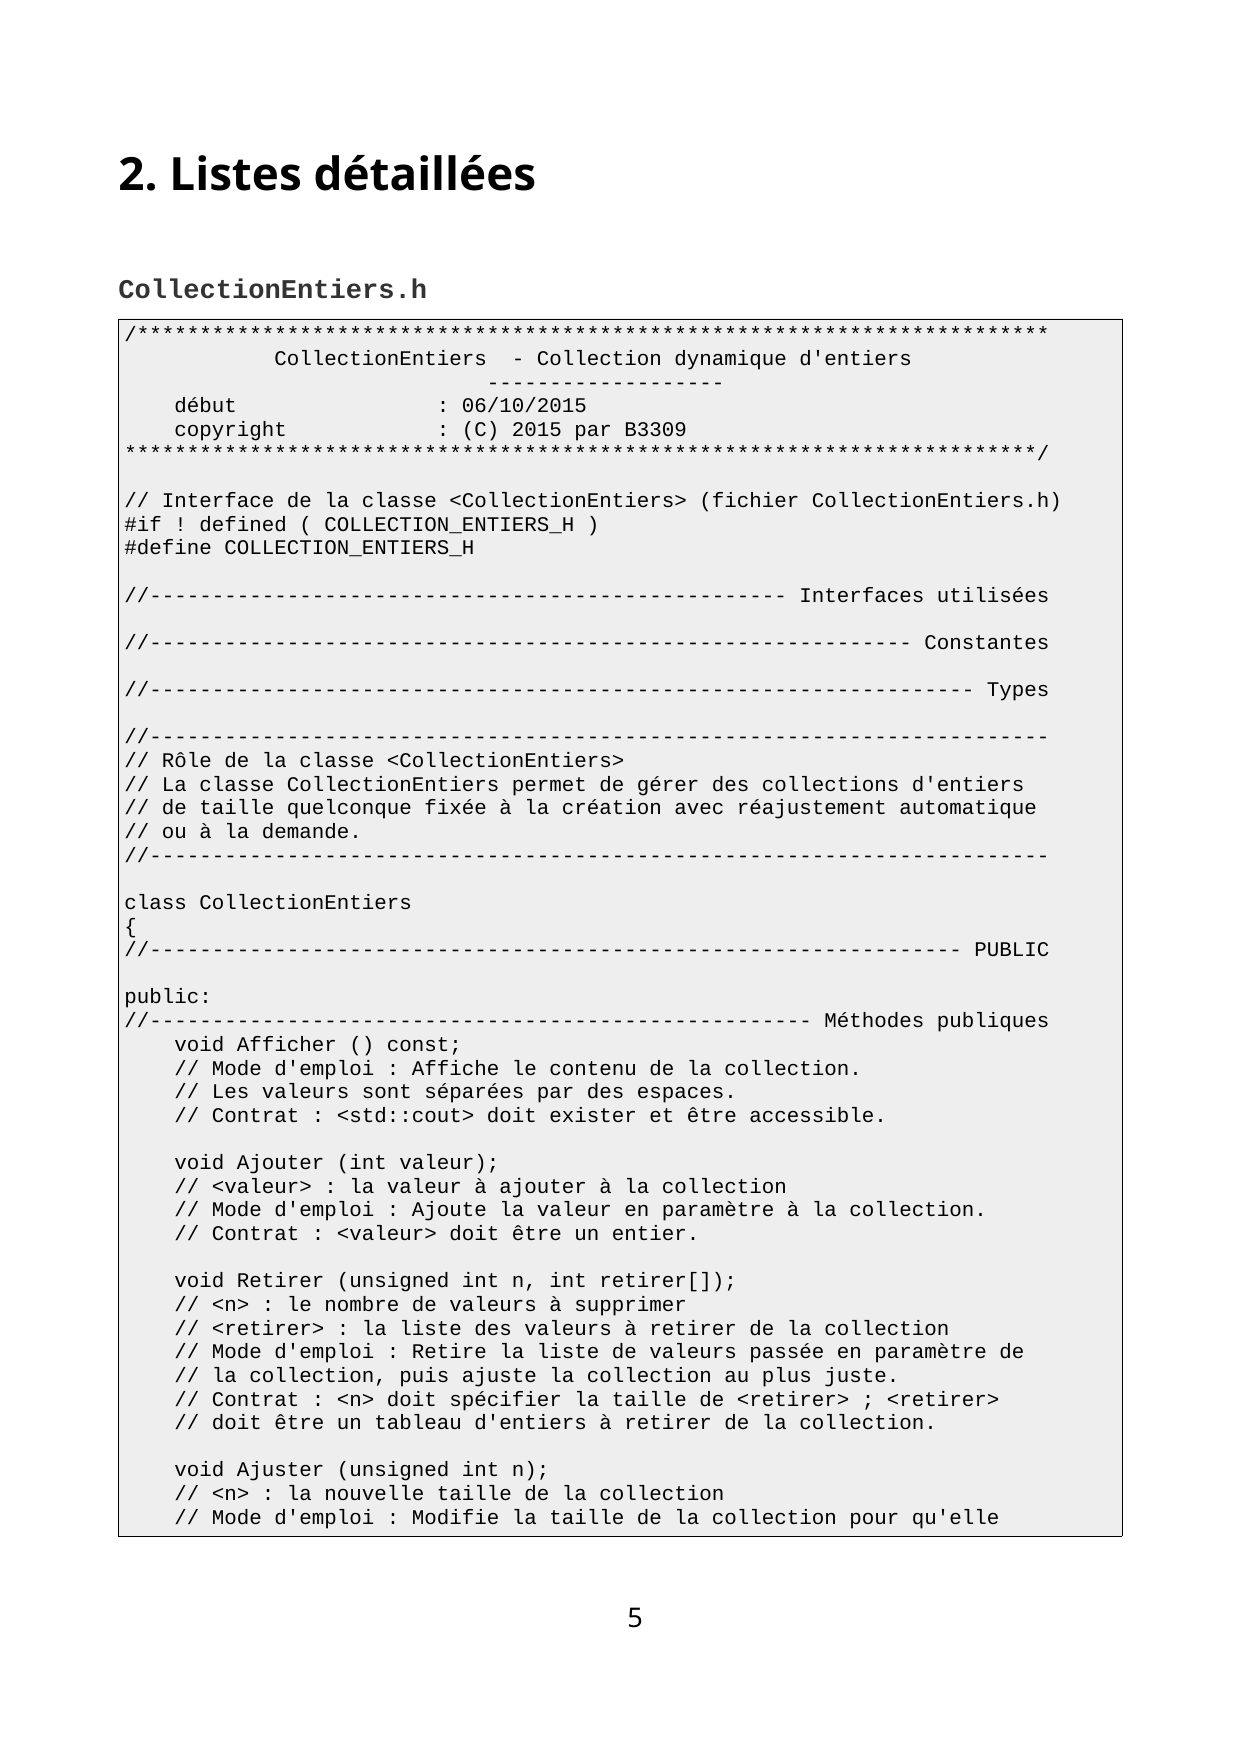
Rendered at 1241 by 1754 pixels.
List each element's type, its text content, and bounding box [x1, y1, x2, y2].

text *************************************************************************/ [119, 437, 1122, 460]
text // Rôle de la classe <CollectionEntiers> [119, 744, 1122, 768]
text void Ajouter (int valeur); [119, 1146, 1122, 1170]
text // Contrat : <std::cout> doit exister et être accessible. [119, 1099, 1122, 1122]
text //----------------------------------------------------------------- PUBLIC [119, 933, 1122, 957]
text //--------------------------------------------------- Interfaces utilisées [119, 578, 1122, 602]
text // <n> : le nombre de valeurs à supprimer [119, 1288, 1122, 1312]
text // Contrat : <n> doit spécifier la taille de <retirer> ; <retirer> [119, 1382, 1122, 1406]
text class CollectionEntiers [119, 886, 1122, 909]
text //------------------------------------------------------------------ Types [119, 673, 1122, 697]
text // Mode d'emploi : Affiche le contenu de la collection. [119, 1051, 1122, 1075]
text CollectionEntiers - Collection dynamique d'entiers [119, 342, 1122, 366]
text // <retirer> : la liste des valeurs à retirer de la collection [119, 1312, 1122, 1335]
text void Retirer (unsigned int n, int retirer[]); [119, 1264, 1122, 1288]
text // Les valeurs sont séparées par des espaces. [119, 1075, 1122, 1099]
text // doit être un tableau d'entiers à retirer de la collection. [119, 1406, 1122, 1430]
text //----------------------------------------------------- Méthodes publiques [119, 1004, 1122, 1028]
subtitle 2. Listes détaillées [118, 142, 1122, 204]
text ------------------- [119, 366, 1122, 389]
title CollectionEntiers.h [118, 276, 1122, 306]
text // la collection, puis ajuste la collection au plus juste. [119, 1359, 1122, 1382]
text //------------------------------------------------------------------------ [119, 720, 1122, 744]
text void Afficher () const; [119, 1028, 1122, 1051]
text // Mode d'emploi : Ajoute la valeur en paramètre à la collection. [119, 1193, 1122, 1217]
text copyright : (C) 2015 par B3309 [119, 413, 1122, 437]
text // Mode d'emploi : Modifie la taille de la collection pour qu'elle [119, 1501, 1122, 1536]
text // de taille quelconque fixée à la création avec réajustement automatique [119, 791, 1122, 815]
text début : 06/10/2015 [119, 389, 1122, 413]
text #if ! defined ( COLLECTION_ENTIERS_H ) [119, 508, 1122, 531]
text { [119, 909, 1122, 933]
text // Interface de la classe <CollectionEntiers> (fichier CollectionEntiers.h) [119, 484, 1122, 508]
text // La classe CollectionEntiers permet de gérer des collections d'entiers [119, 768, 1122, 791]
text //------------------------------------------------------------------------ [119, 839, 1122, 862]
text // Mode d'emploi : Retire la liste de valeurs passée en paramètre de [119, 1335, 1122, 1359]
text #define COLLECTION_ENTIERS_H [119, 531, 1122, 555]
text // ou à la demande. [119, 815, 1122, 839]
text public: [119, 981, 1122, 1004]
text // <n> : la nouvelle taille de la collection [119, 1477, 1122, 1501]
text // <valeur> : la valeur à ajouter à la collection [119, 1170, 1122, 1193]
text //------------------------------------------------------------- Constantes [119, 626, 1122, 649]
text /************************************************************************* [119, 320, 1122, 342]
text void Ajuster (unsigned int n); [119, 1453, 1122, 1477]
text // Contrat : <valeur> doit être un entier. [119, 1217, 1122, 1241]
